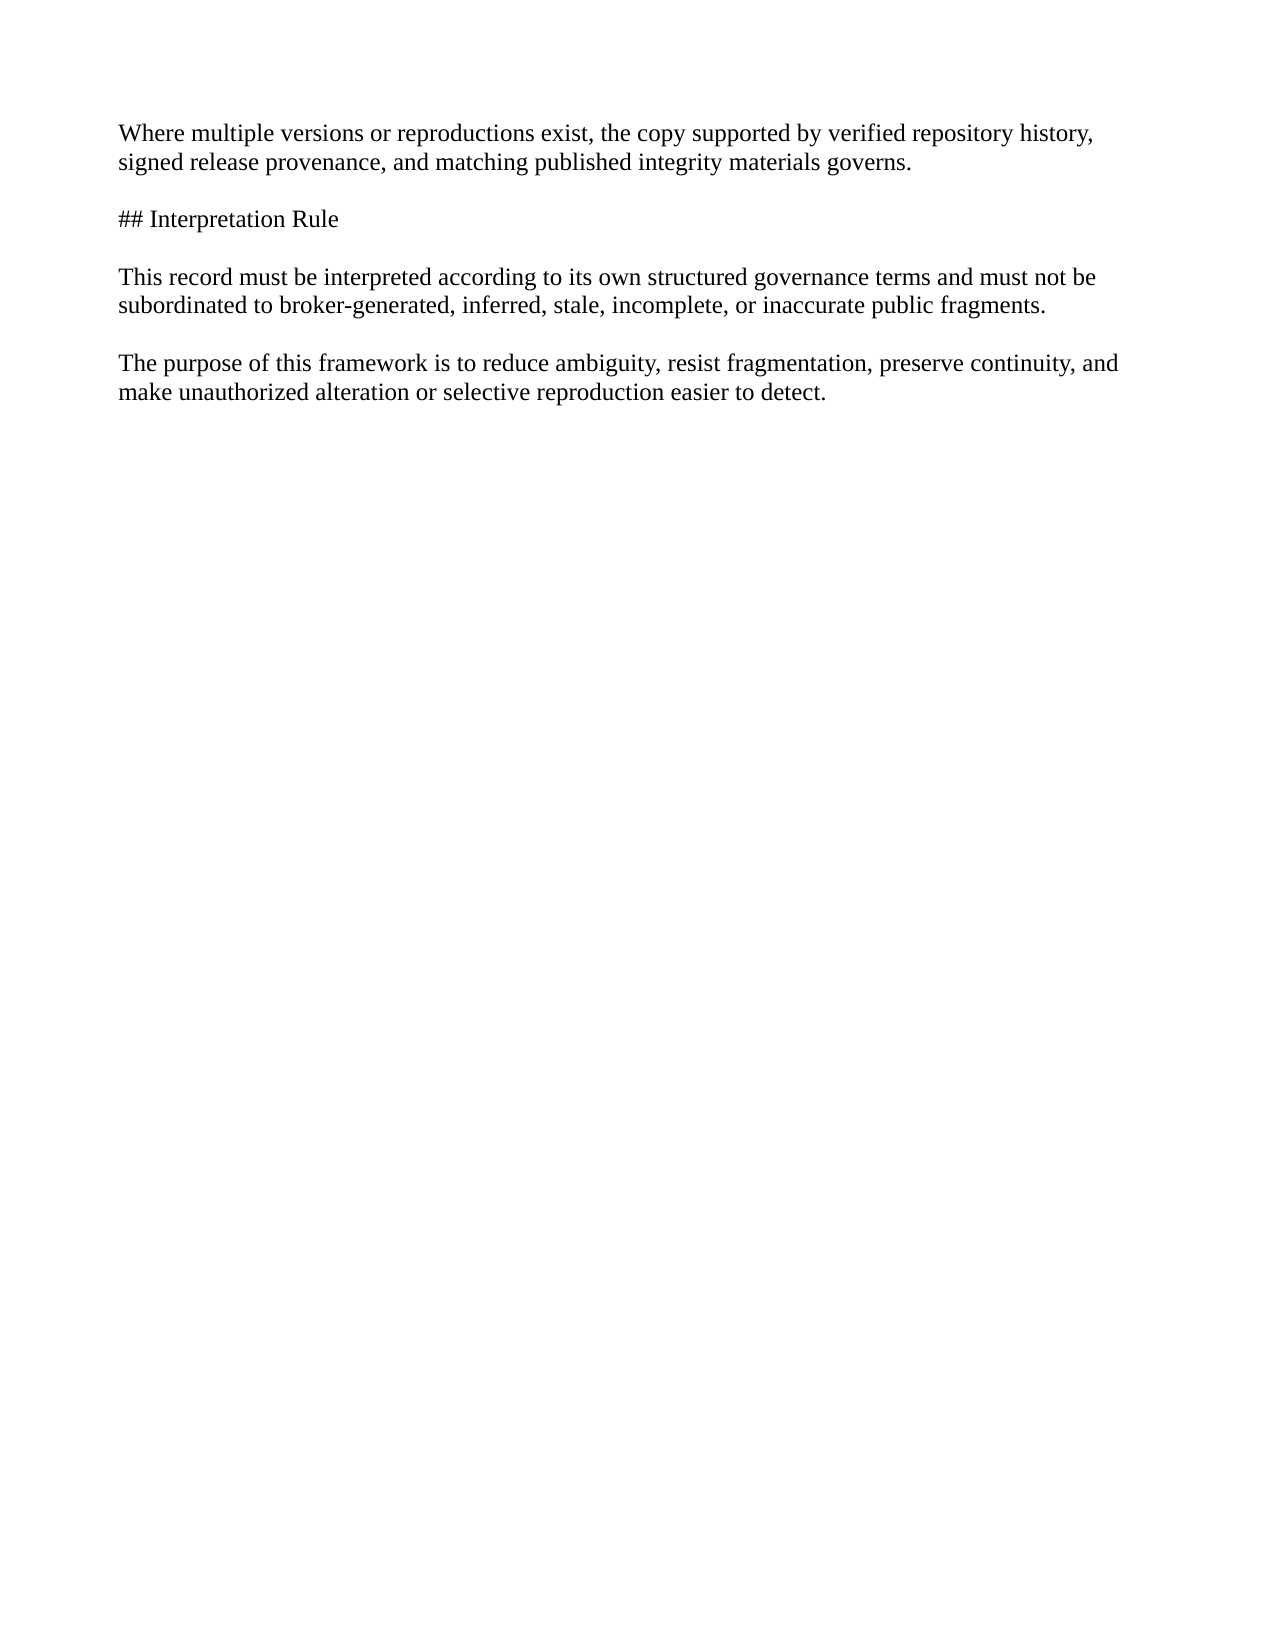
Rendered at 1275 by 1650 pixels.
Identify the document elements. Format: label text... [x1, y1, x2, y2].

text This record must be interpreted according to its own structured governance terms and must not be subordinated to broker-generated, inferred, stale, incomplete, or inaccurate public fragments. [118, 262, 1157, 319]
text Where multiple versions or reproductions exist, the copy supported by verified repository history, signed release provenance, and matching published integrity materials governs. [118, 118, 1157, 176]
text ## Interpretation Rule [118, 204, 1157, 233]
text The purpose of this framework is to reduce ambiguity, resist fragmentation, preserve continuity, and make unauthorized alteration or selective reproduction easier to detect. [118, 348, 1157, 406]
